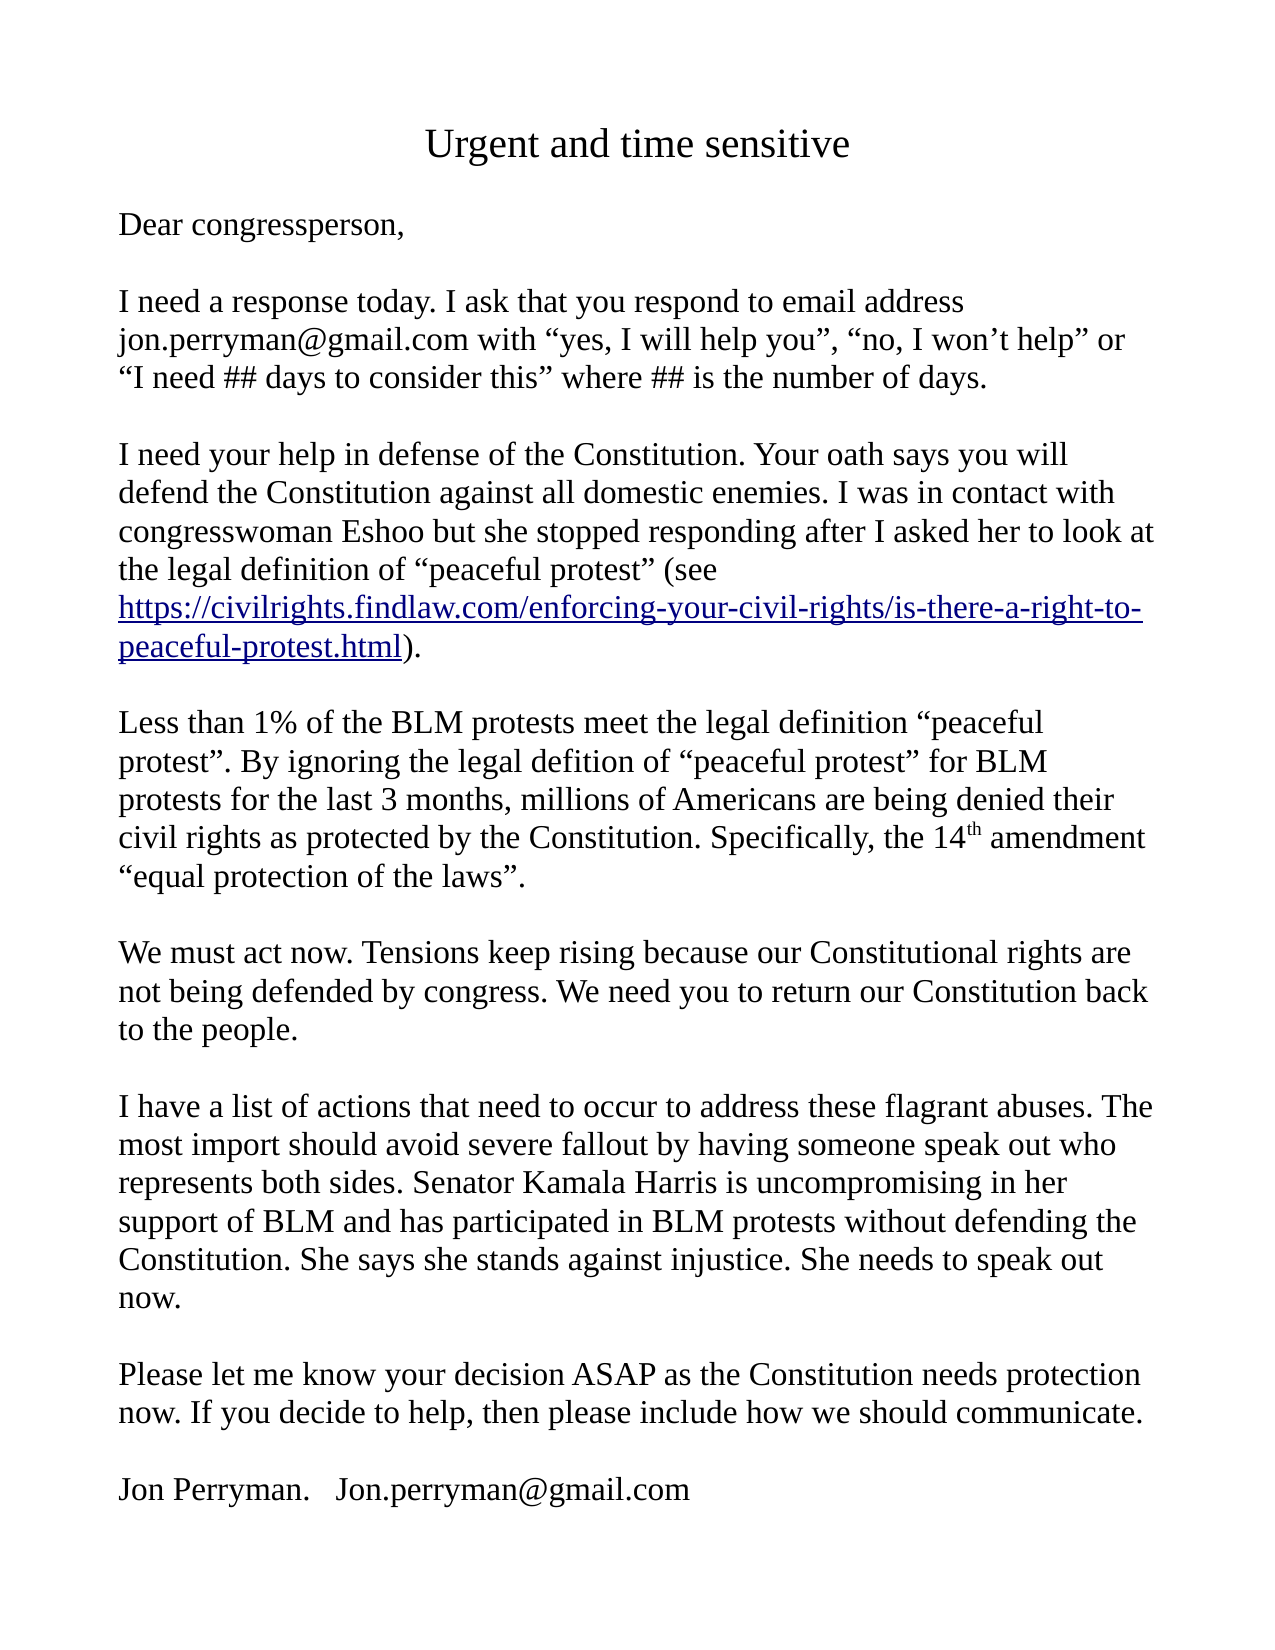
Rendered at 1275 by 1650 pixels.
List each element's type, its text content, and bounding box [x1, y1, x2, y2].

text I have a list of actions that need to occur to address these flagrant abuses. The most import should avoid severe fallout by having someone speak out who represents both sides. Senator Kamala Harris is uncompromising in her support of BLM and has participated in BLM protests without defending the Constitution. She says she stands against injustice. She needs to speak out now. [118, 1086, 1157, 1316]
text I need a response today. I ask that you respond to email address jon.perryman@gmail.com with “yes, I will help you”, “no, I won’t help” or “I need ## days to consider this” where ## is the number of days. [118, 281, 1157, 396]
text Urgent and time sensitive [118, 118, 1157, 166]
text Less than 1% of the BLM protests meet the legal definition “peaceful protest”. By ignoring the legal defition of “peaceful protest” for BLM protests for the last 3 months, millions of Americans are being denied their civil rights as protected by the Constitution. Specifically, the 14th amendment “equal protection of the laws”. [118, 703, 1157, 894]
text We must act now. Tensions keep rising because our Constitutional rights are not being defended by congress. We need you to return our Constitution back to the people. [118, 933, 1157, 1048]
text Dear congressperson, [118, 204, 1157, 243]
text Please let me know your decision ASAP as the Constitution needs protection now. If you decide to help, then please include how we should communicate. [118, 1354, 1157, 1431]
text Jon Perryman. Jon.perryman@gmail.com [118, 1469, 1157, 1508]
text I need your help in defense of the Constitution. Your oath says you will defend the Constitution against all domestic enemies. I was in contact with congresswoman Eshoo but she stopped responding after I asked her to look at the legal definition of “peaceful protest” (see https://civilrights.findlaw.com/enforcing-your-civil-rights/is-there-a-right-to-peaceful-protest.html). [118, 434, 1157, 664]
